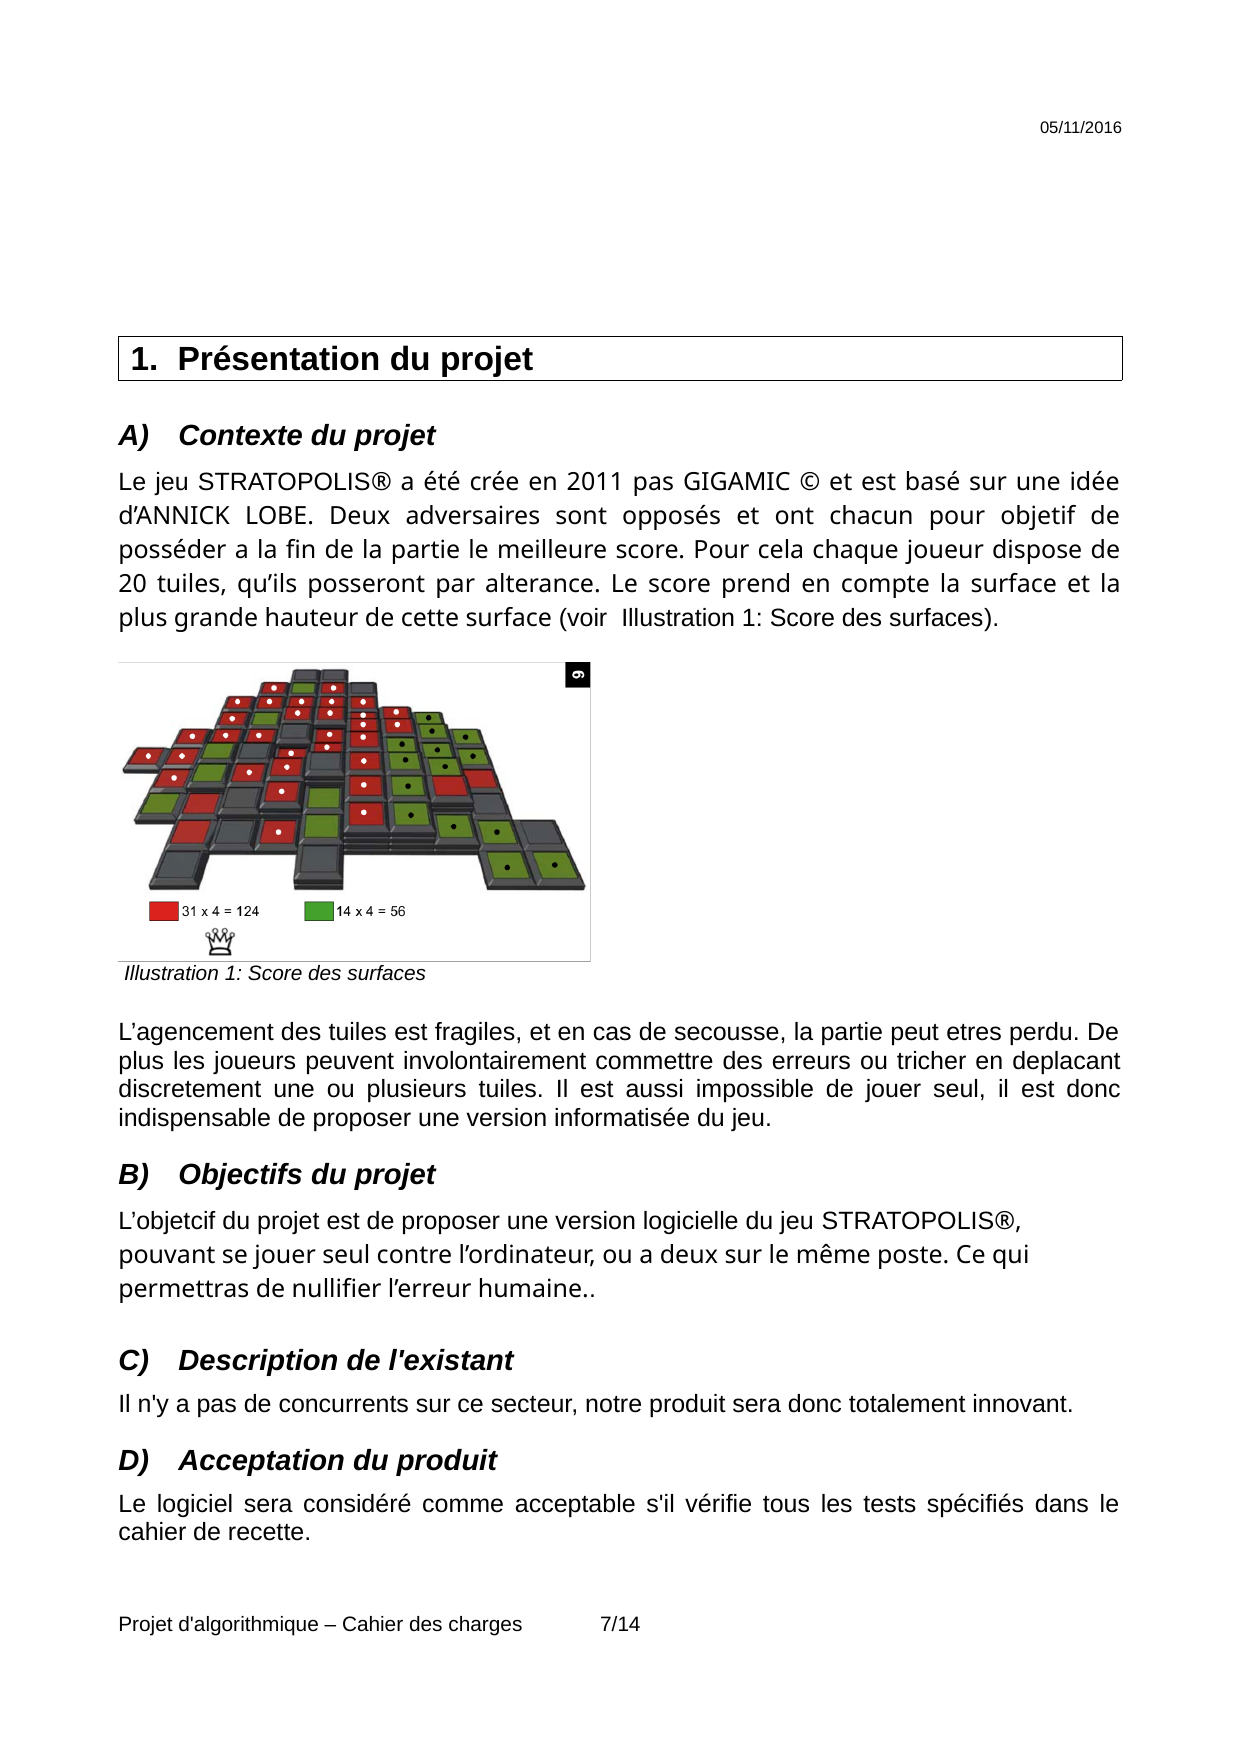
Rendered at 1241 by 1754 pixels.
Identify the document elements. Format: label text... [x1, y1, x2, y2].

subtitle Présentation du projet [119, 337, 1122, 380]
text Il n'y a pas de concurrents sur ce secteur, notre produit sera donc totalement innovant. [118, 1389, 1122, 1417]
subtitle Description de l'existant [118, 1343, 1122, 1376]
text L’objetcif du projet est de proposer une version logicielle du jeu STRATOPOLIS®, pouvant se jouer seul contre l’ordinateur, ou a deux sur le même poste. Ce qui permettras de nullifier l’erreur humaine.. [118, 1203, 1122, 1305]
subtitle Contexte du projet [118, 418, 1122, 451]
picture [118, 662, 591, 962]
text Le logiciel sera considéré comme acceptable s'il vérifie tous les tests spécifiés dans le cahier de recette. [118, 1488, 1122, 1546]
text Illustration 1: Score des surfaces [118, 962, 591, 985]
subtitle Acceptation du produit [118, 1442, 1122, 1476]
text Le jeu STRATOPOLIS® a été crée en 2011 pas GIGAMIC © et est basé sur une idée d’ANNICK LOBE. Deux adversaires sont opposés et ont chacun pour objetif de posséder a la fin de la partie le meilleure score. Pour cela chaque joueur dispose de 20 tuiles, qu’ils posseront par alterance. Le score prend en compte la surface et la plus grande hauteur de cette surface (voir Illustration 1: Score des surfaces). [118, 464, 1122, 634]
text L’agencement des tuiles est fragiles, et en cas de secousse, la partie peut etres perdu. De plus les joueurs peuvent involontairement commettre des erreurs ou tricher en deplacant discretement une ou plusieurs tuiles. Il est aussi impossible de jouer seul, il est donc indispensable de proposer une version informatisée du jeu. [118, 1017, 1122, 1132]
subtitle Objectifs du projet [118, 1157, 1122, 1191]
